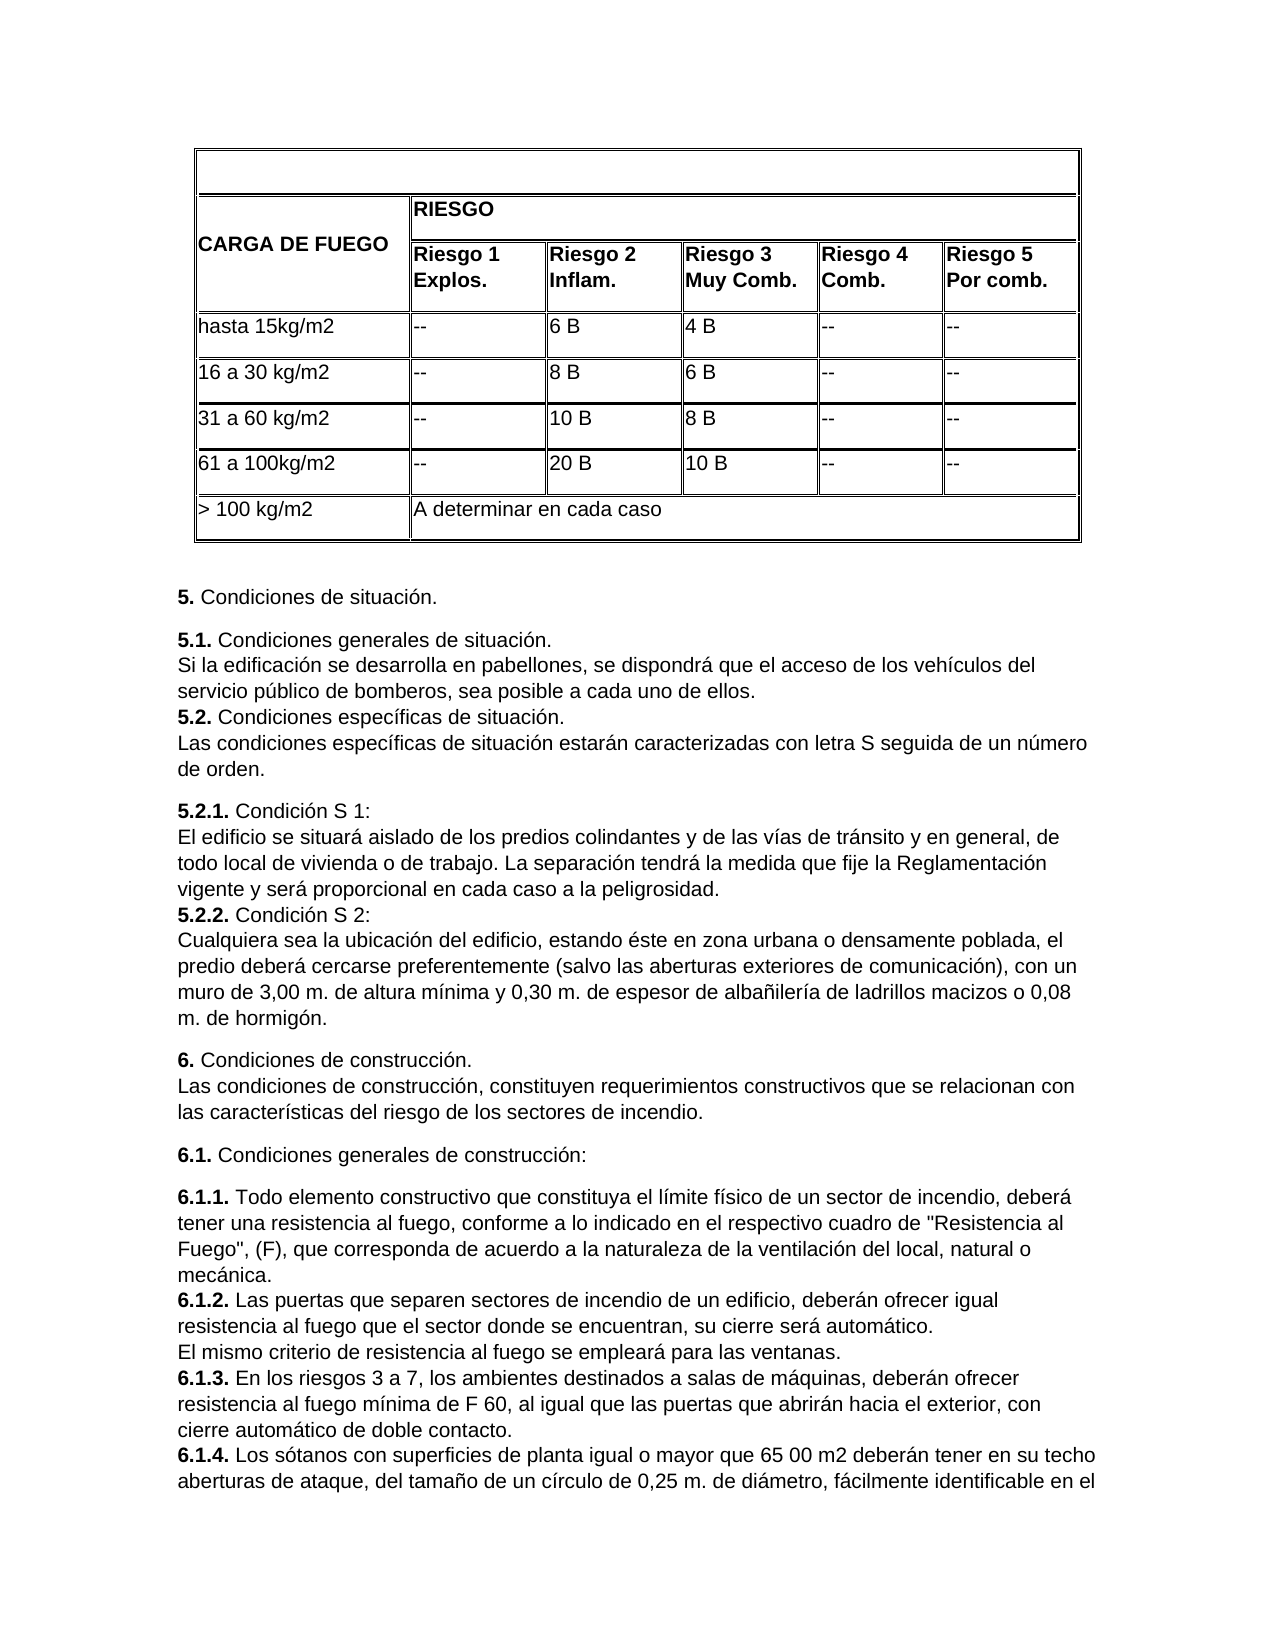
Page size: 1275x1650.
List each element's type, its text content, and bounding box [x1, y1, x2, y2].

table_cell -- [412, 360, 545, 402]
table_cell -- [820, 314, 942, 356]
table_cell Riesgo 1 Explos. [412, 243, 545, 311]
table_cell -- [820, 405, 942, 448]
table_cell hasta 15kg/m2 [195, 311, 411, 356]
text 6. Condiciones de construcción. Las condiciones de construcción, constituyen requerimientos constructivos que se relacionan con las características del riesgo de los sectores de incendio. [177, 1048, 1098, 1124]
text 6.1.1. Todo elemento constructivo que constituya el límite físico de un sector de incendio, deberá tener una resistencia al fuego, conforme a lo indicado en el respectivo cuadro de "Resistencia al Fuego", (F), que corresponda de acuerdo a la naturaleza de la ventilación del local, natural o mecánica. 6.1.2. Las puertas que separen sectores de incendio de un edificio, deberán ofrecer igual resistencia al fuego que el sector donde se encuentran, su cierre será automático. El mismo criterio de resistencia al fuego se empleará para las ventanas. 6.1.3. En los riesgos 3 a 7, los ambientes destinados a salas de máquinas, deberán ofrecer resistencia al fuego mínima de F 60, al igual que las puertas que abrirán hacia el exterior, con cierre automático de doble contacto. 6.1.4. Los sótanos con superficies de planta igual o mayor que 65 00 m2 deberán tener en su techo aberturas de ataque, del tamaño de un círculo de 0,25 m. de diámetro, fácilmente identificable en el [177, 1185, 1098, 1493]
table_cell 61 a 100kg/m2 [195, 448, 409, 493]
table_cell -- [945, 356, 1079, 402]
table_cell 20 B [548, 451, 681, 493]
table_cell -- [412, 405, 545, 448]
table_cell -- [945, 448, 1080, 493]
table_cell -- [945, 402, 1078, 448]
table_cell -- [412, 314, 545, 356]
table_cell Riesgo 4 Comb. [820, 243, 942, 311]
table_cell > 100 kg/m2 [197, 494, 411, 539]
table_cell 10 B [684, 451, 817, 493]
text 5.2.1. Condición S 1: El edificio se situará aislado de los predios colindantes y de las vías de tránsito y en general, de todo local de vivienda o de trabajo. La separación tendrá la medida que fije la Reglamentación vigente y será proporcional en cada caso a la peligrosidad. 5.2.2. Condición S 2: Cualquiera sea la ubicación del edificio, estando éste en zona urbana o densamente poblada, el predio deberá cercarse preferentemente (salvo las aberturas exteriores de comunicación), con un muro de 3,00 m. de altura mínima y 0,30 m. de espesor de albañilería de ladrillos macizos o 0,08 m. de hormigón. [177, 799, 1098, 1030]
table_cell -- [412, 451, 545, 493]
table_cell 6 B [684, 360, 817, 402]
table_cell Riesgo 3 Muy Comb. [684, 243, 817, 311]
text 5.1. Condiciones generales de situación. Si la edificación se desarrolla en pabellones, se dispondrá que el acceso de los vehículos del servicio público de bomberos, sea posible a cada uno de ellos. 5.2. Condiciones específicas de situación. Las condiciones específicas de situación estarán caracterizadas con letra S seguida de un número de orden. [177, 627, 1098, 781]
table_header [197, 151, 1078, 193]
table_cell 4 B [684, 314, 817, 356]
table_cell 16 a 30 kg/m2 [197, 356, 409, 402]
table_cell -- [820, 451, 942, 493]
table_cell 10 B [548, 405, 681, 448]
table_cell 8 B [684, 405, 817, 448]
table_cell -- [820, 360, 942, 402]
table_cell Riesgo 5 Por comb. [945, 239, 1079, 311]
table_cell A determinar en cada caso [411, 494, 1079, 539]
table_cell RIESGO [412, 193, 1079, 239]
table_cell Riesgo 2 Inflam. [548, 243, 681, 311]
table_cell CARGA DE FUEGO [197, 193, 409, 311]
table_cell 31 a 60 kg/m2 [197, 402, 409, 448]
table_cell 8 B [548, 360, 681, 402]
table_cell -- [944, 311, 1080, 356]
text 6.1. Condiciones generales de construcción: [177, 1142, 1098, 1166]
table_cell 6 B [548, 314, 681, 356]
text 5. Condiciones de situación. [177, 585, 1098, 609]
